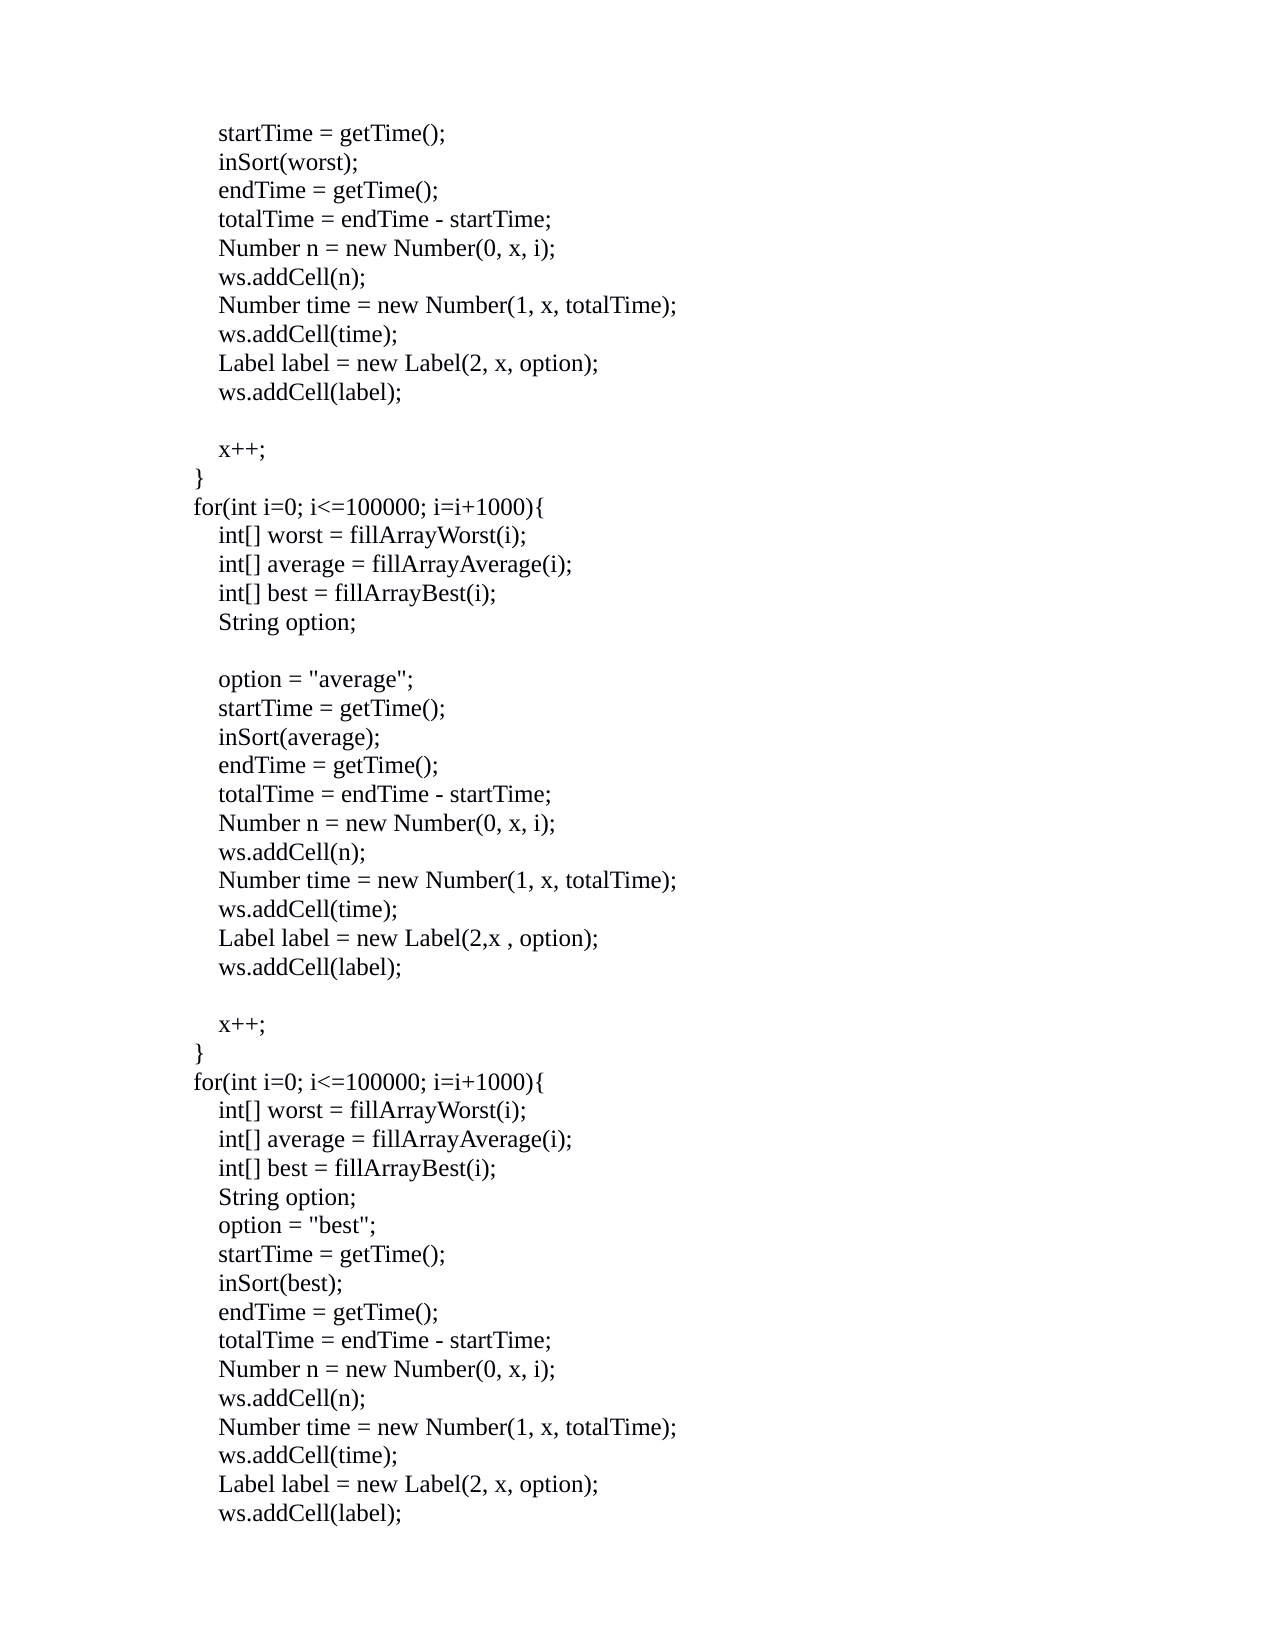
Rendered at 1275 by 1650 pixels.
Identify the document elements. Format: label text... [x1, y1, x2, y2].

text ws.addCell(n); [118, 262, 1157, 291]
text endTime = getTime(); [118, 176, 1157, 204]
text Label label = new Label(2,x , option); [118, 923, 1157, 952]
text int[] worst = fillArrayWorst(i); [118, 521, 1157, 549]
text int[] best = fillArrayBest(i); [118, 578, 1157, 607]
text startTime = getTime(); [118, 118, 1157, 147]
text Number n = new Number(0, x, i); [118, 1354, 1157, 1383]
text ws.addCell(label); [118, 1498, 1157, 1527]
text totalTime = endTime - startTime; [118, 779, 1157, 808]
text for(int i=0; i<=100000; i=i+1000){ [118, 1067, 1157, 1096]
text inSort(average); [118, 722, 1157, 751]
text int[] best = fillArrayBest(i); [118, 1153, 1157, 1182]
text Number time = new Number(1, x, totalTime); [118, 1412, 1157, 1441]
text Label label = new Label(2, x, option); [118, 348, 1157, 377]
text String option; [118, 607, 1157, 636]
text Label label = new Label(2, x, option); [118, 1469, 1157, 1498]
text Number time = new Number(1, x, totalTime); [118, 291, 1157, 319]
text ws.addCell(label); [118, 377, 1157, 406]
text String option; [118, 1182, 1157, 1211]
text } [118, 463, 1157, 492]
text x++; [118, 434, 1157, 463]
text ws.addCell(n); [118, 837, 1157, 866]
text startTime = getTime(); [118, 693, 1157, 722]
text Number time = new Number(1, x, totalTime); [118, 866, 1157, 894]
text option = "average"; [118, 664, 1157, 693]
text int[] average = fillArrayAverage(i); [118, 549, 1157, 578]
text endTime = getTime(); [118, 751, 1157, 779]
text endTime = getTime(); [118, 1297, 1157, 1326]
text ws.addCell(time); [118, 894, 1157, 923]
text totalTime = endTime - startTime; [118, 204, 1157, 233]
text inSort(best); [118, 1268, 1157, 1297]
text startTime = getTime(); [118, 1239, 1157, 1268]
text for(int i=0; i<=100000; i=i+1000){ [118, 492, 1157, 521]
text Number n = new Number(0, x, i); [118, 233, 1157, 262]
text ws.addCell(n); [118, 1383, 1157, 1412]
text ws.addCell(time); [118, 319, 1157, 348]
text option = "best"; [118, 1211, 1157, 1239]
text ws.addCell(time); [118, 1441, 1157, 1469]
text int[] average = fillArrayAverage(i); [118, 1124, 1157, 1153]
text x++; [118, 1009, 1157, 1038]
text Number n = new Number(0, x, i); [118, 808, 1157, 837]
text } [118, 1038, 1157, 1067]
text int[] worst = fillArrayWorst(i); [118, 1096, 1157, 1124]
text totalTime = endTime - startTime; [118, 1326, 1157, 1354]
text inSort(worst); [118, 147, 1157, 176]
text ws.addCell(label); [118, 952, 1157, 981]
